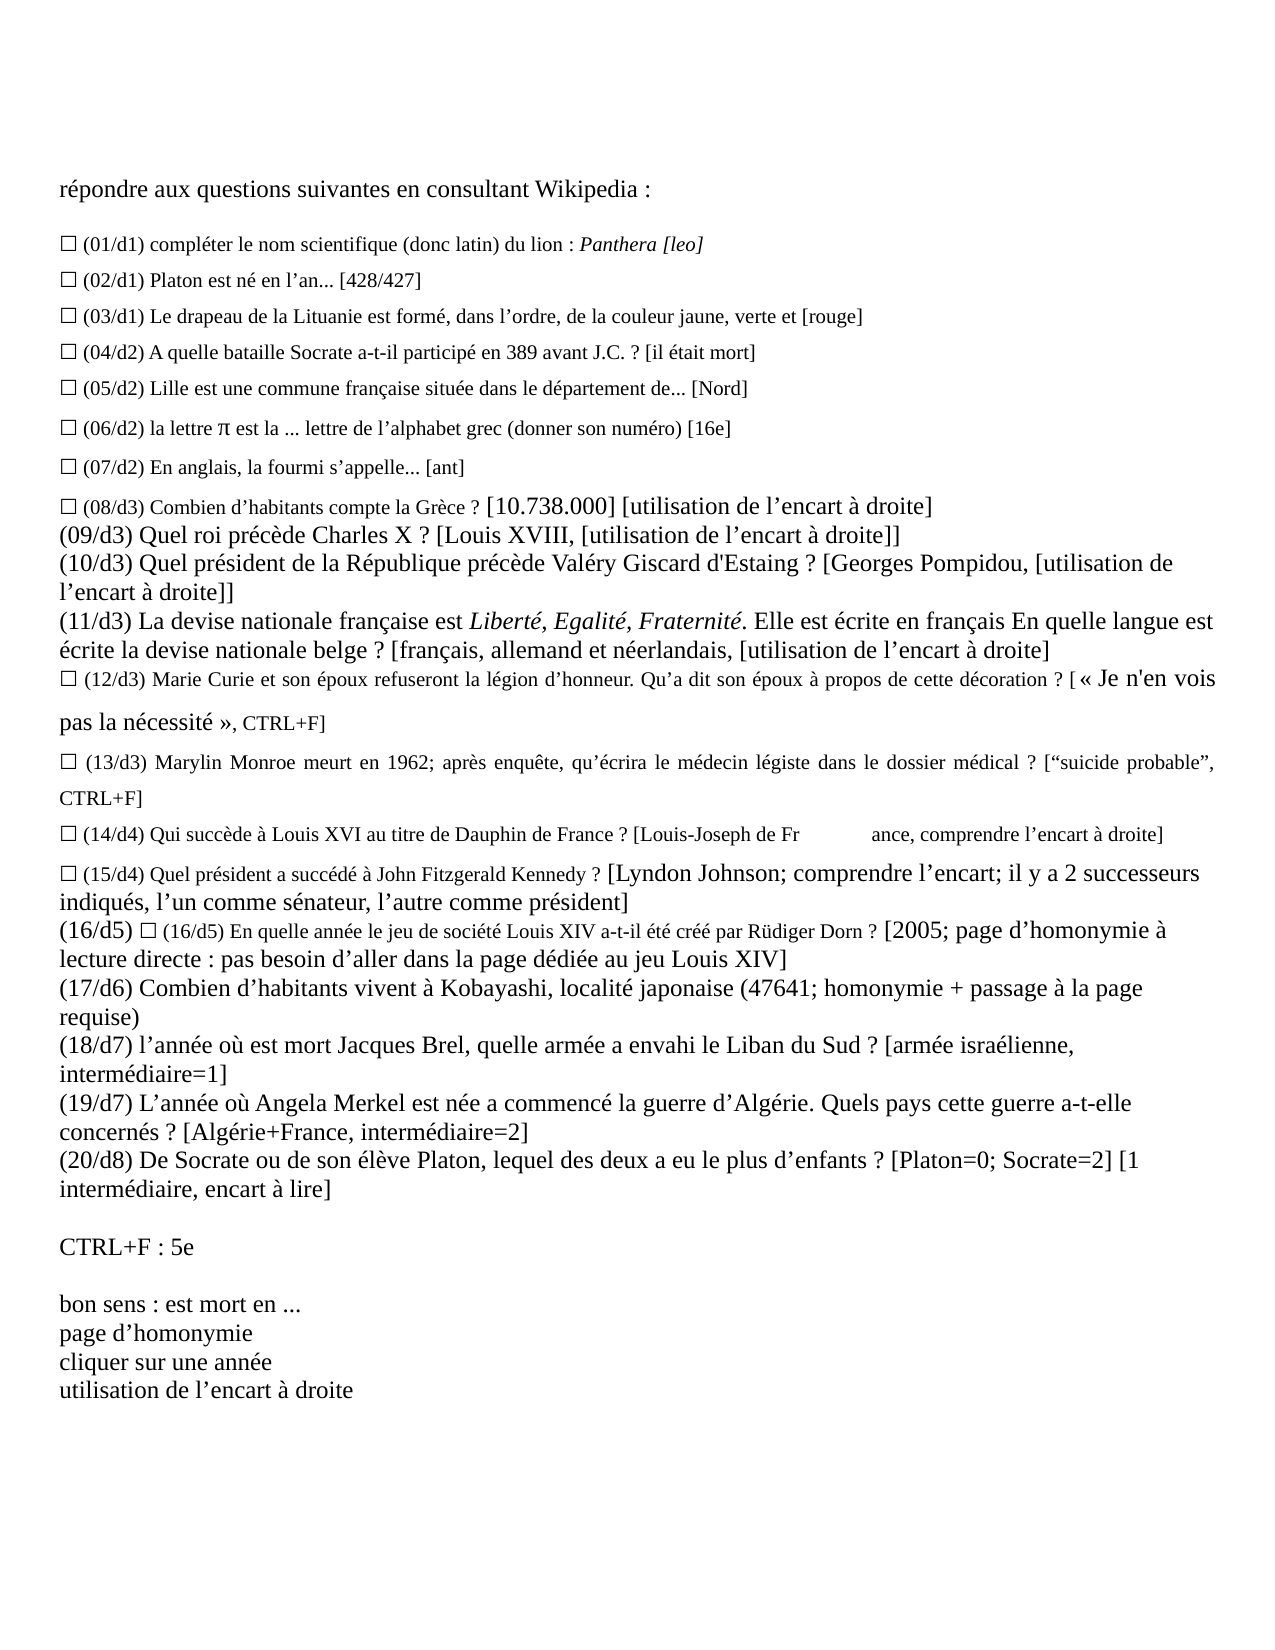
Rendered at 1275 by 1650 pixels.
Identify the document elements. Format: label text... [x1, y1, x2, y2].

text (19/d7) L’année où Angela Merkel est née a commencé la guerre d’Algérie. Quels pays cette guerre a-t-elle concernés ? [Algérie+France, intermédiaire=2] [59, 1088, 1216, 1145]
text CTRL+F : 5e [59, 1232, 1216, 1260]
text (11/d3) La devise nationale française est Liberté, Egalité, Fraternité. Elle est écrite en français En quelle langue est écrite la devise nationale belge ? [français, allemand et néerlandais, [utilisation de l’encart à droite] [59, 606, 1216, 663]
text ☐ (06/d2) la lettre π est la ... lettre de l’alphabet grec (donner son numéro) [16e] [59, 412, 1216, 441]
text (20/d8) De Socrate ou de son élève Platon, lequel des deux a eu le plus d’enfants ? [Platon=0; Socrate=2] [1 [59, 1145, 1216, 1174]
text ☐ (05/d2) Lille est une commune française située dans le département de... [Nord] [59, 376, 1216, 400]
text intermédiaire, encart à lire] [59, 1174, 1216, 1203]
text ☐ (02/d1) Platon est né en l’an... [428/427] [59, 268, 1216, 292]
text page d’homonymie [59, 1318, 1216, 1347]
text (09/d3) Quel roi précède Charles X ? [Louis XVIII, [utilisation de l’encart à droite]] [59, 520, 1216, 548]
text utilisation de l’encart à droite [59, 1375, 1216, 1404]
text cliquer sur une année [59, 1347, 1216, 1375]
text ☐ (13/d3) Marylin Monroe meurt en 1962; après enquête, qu’écrira le médecin légiste dans le dossier médical ? [“suicide probable”, CTRL+F] [59, 750, 1216, 810]
text ☐ (01/d1) compléter le nom scientifique (donc latin) du lion : Panthera [leo] [59, 232, 1216, 256]
text ☐ (14/d4) Qui succède à Louis XVI au titre de Dauphin de France ? [Louis-Joseph de Fr ance, comprendre l’encart à droite] [59, 822, 1216, 846]
text ☐ (08/d3) Combien d’habitants compte la Grèce ? [10.738.000] [utilisation de l’encart à droite] [59, 491, 1216, 520]
text ☐ (12/d3) Marie Curie et son époux refuseront la légion d’honneur. Qu’a dit son époux à propos de cette décoration ? [« Je n'en vois pas la nécessité », CTRL+F] [59, 663, 1216, 735]
text bon sens : est mort en ... [59, 1289, 1216, 1318]
text répondre aux questions suivantes en consultant Wikipedia : [59, 174, 1216, 203]
text (16/d5) ☐ (16/d5) En quelle année le jeu de société Louis XIV a-t-il été créé par Rüdiger Dorn ? [2005; page d’homonymie à lecture directe : pas besoin d’aller dans la page dédiée au jeu Louis XIV] [59, 915, 1216, 973]
text ☐ (03/d1) Le drapeau de la Lituanie est formé, dans l’ordre, de la couleur jaune, verte et [rouge] [59, 304, 1216, 328]
text (18/d7) l’année où est mort Jacques Brel, quelle armée a envahi le Liban du Sud ? [armée israélienne, intermédiaire=1] [59, 1030, 1216, 1088]
text (10/d3) Quel président de la République précède Valéry Giscard d'Estaing ? [Georges Pompidou, [utilisation de l’encart à droite]] [59, 548, 1216, 606]
text ☐ (04/d2) A quelle bataille Socrate a-t-il participé en 389 avant J.C. ? [il était mort] [59, 340, 1216, 364]
text ☐ (15/d4) Quel président a succédé à John Fitzgerald Kennedy ? [Lyndon Johnson; comprendre l’encart; il y a 2 successeurs indiqués, l’un comme sénateur, l’autre comme président] [59, 858, 1216, 915]
text (17/d6) Combien d’habitants vivent à Kobayashi, localité japonaise (47641; homonymie + passage à la page requise) [59, 973, 1216, 1030]
text ☐ (07/d2) En anglais, la fourmi s’appelle... [ant] [59, 455, 1216, 479]
